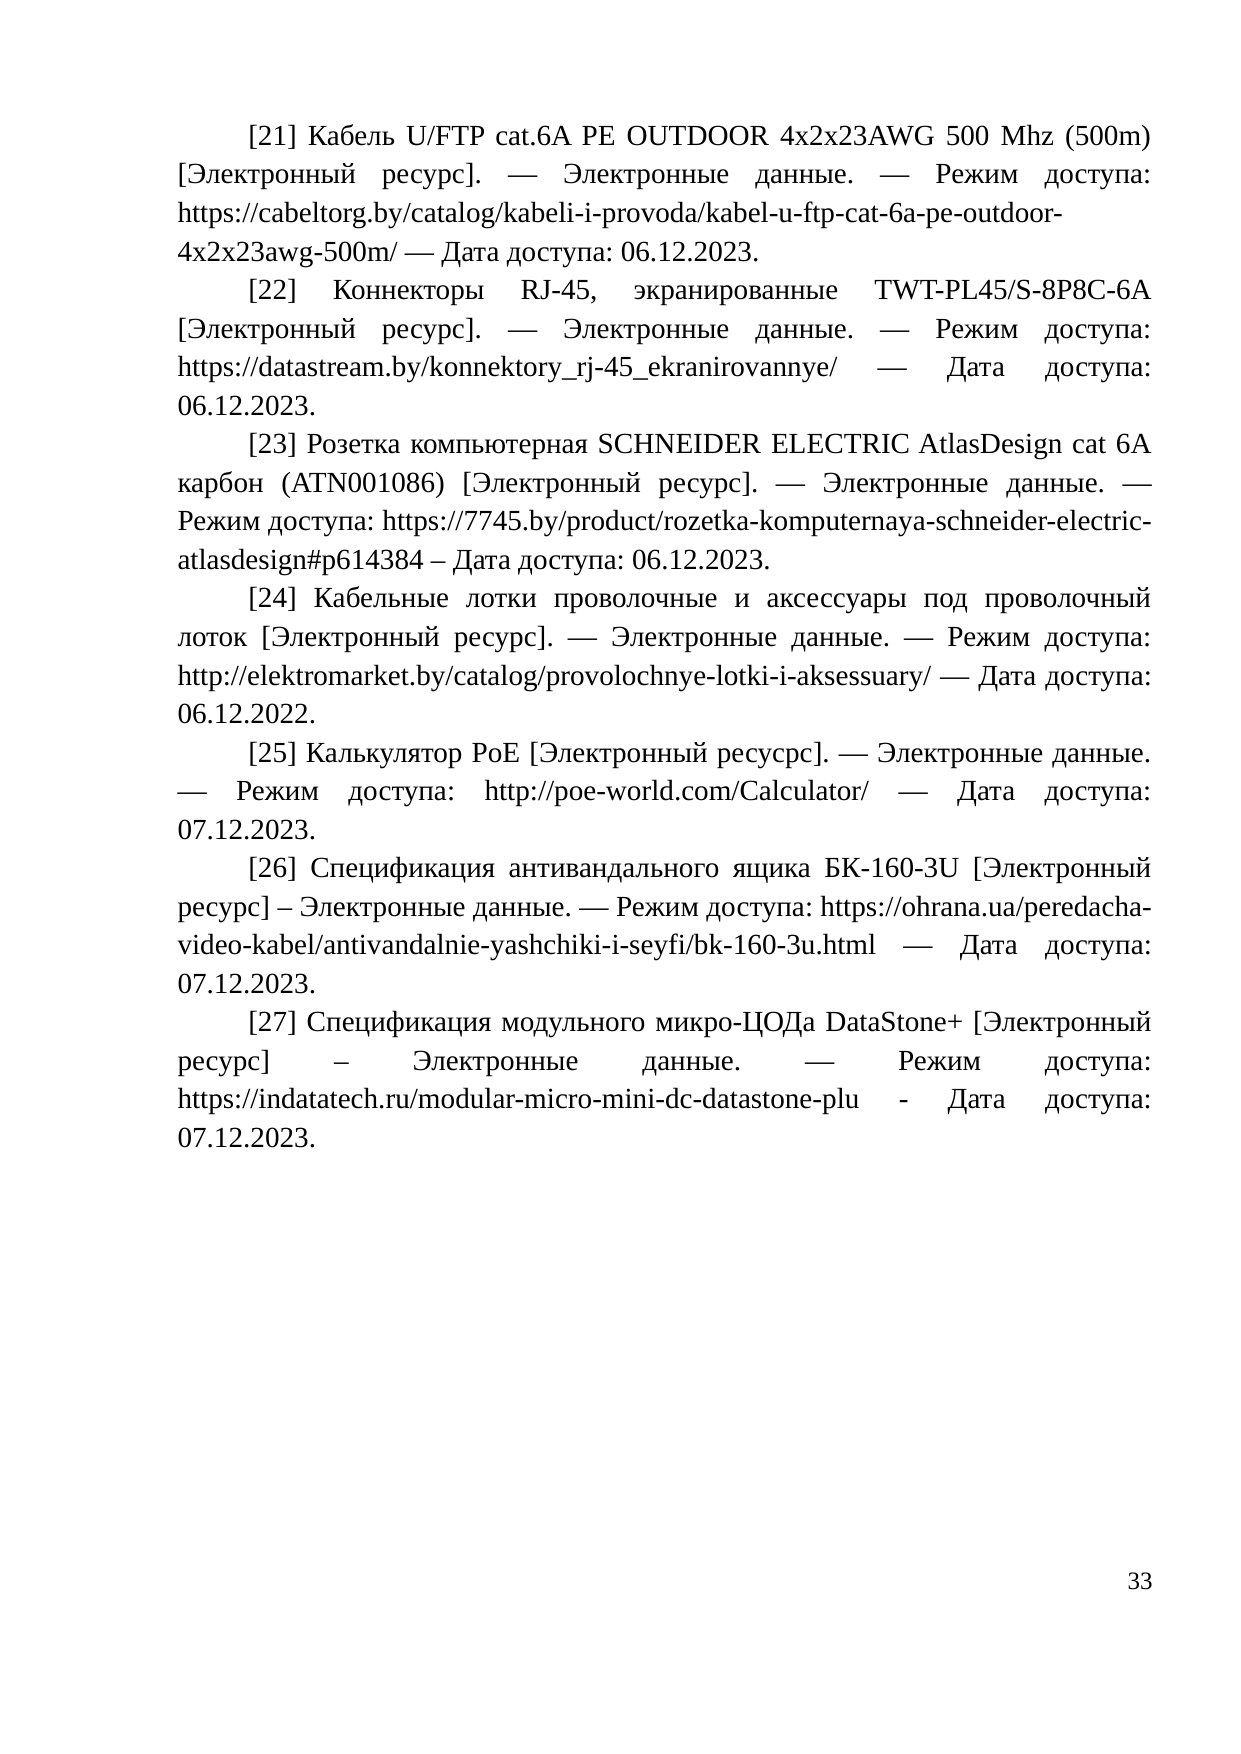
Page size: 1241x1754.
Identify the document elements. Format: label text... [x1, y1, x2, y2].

text [22] Коннекторы RJ-45, экранированные TWT-PL45/S-8P8C-6A [Электронный ресурс]. — Электронные данные. — Режим доступа: https://datastream.by/konnektory_rj-45_ekranirovannye/ — Дата доступа: 06.12.2023. [177, 272, 1152, 421]
text [21] Кабель U/FTP cat.6A PE OUTDOOR 4x2x23AWG 500 Mhz (500m)[Электронный ресурс]. — Электронные данные. — Режим доступа: https://cabeltorg.by/catalog/kabeli-i-provoda/kabel-u-ftp-cat-6a-pe-outdoor-4x2x23awg-500m/ — Дата доступа: 06.12.2023. [177, 118, 1152, 267]
text [24] Кабельные лотки проволочные и аксессуары под проволочный лоток [Электронный ресурс]. — Электронные данные. — Режим доступа: http://elektromarket.by/catalog/provolochnye-lotki-i-aksessuary/ — Дата доступа: 06.12.2022. [177, 581, 1152, 730]
text [26] Спецификация антивандального ящика БК-160-3U [Электронный ресурс] – Электронные данные. — Режим доступа: https://ohrana.ua/peredacha-video-kabel/antivandalnie-yashchiki-i-seyfi/bk-160-3u.html — Дата доступа: 07.12.2023. [177, 850, 1152, 999]
text [25] Калькулятор PoE [Электронный ресусрс]. — Электронные данные. — Режим доступа: http://poe-world.com/Calculator/ — Дата доступа: 07.12.2023. [177, 735, 1152, 845]
text [23] Розетка компьютерная SCHNEIDER ELECTRIC AtlasDesign cat 6A карбон (ATN001086) [Электронный ресурс]. — Электронные данные. — Режим доступа: https://7745.by/product/rozetka-komputernaya-schneider-electric-atlasdesign#p614384 – Дата доступа: 06.12.2023. [177, 426, 1152, 576]
text [27] Спецификация модульного микро-ЦОДа DataStone+ [Электронный ресурс] – Электронные данные. — Режим доступа: https://indatatech.ru/modular-micro-mini-dc-datastone-plu - Дата доступа: 07.12.2023. [177, 1004, 1152, 1154]
